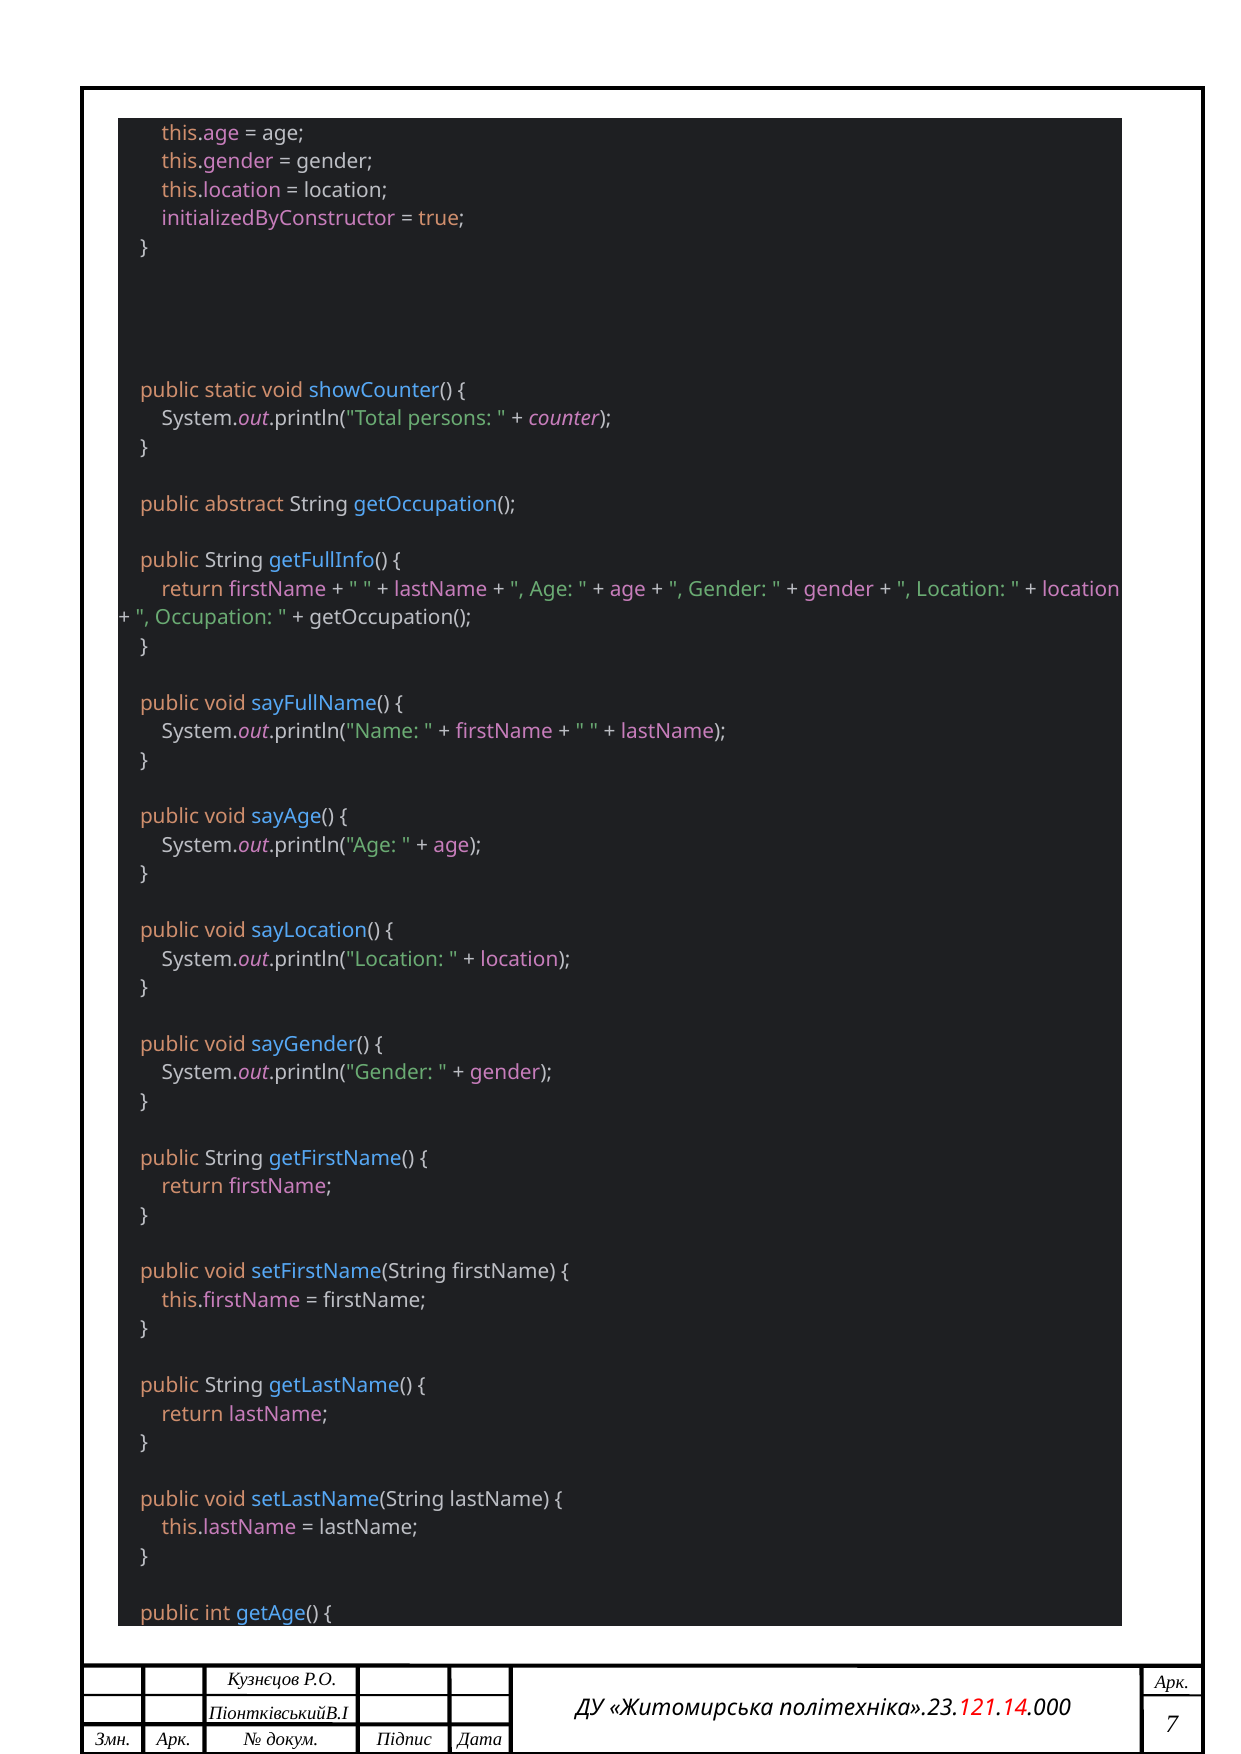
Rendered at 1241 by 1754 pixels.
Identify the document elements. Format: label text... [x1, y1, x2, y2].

text package com.education.ztu; enum Gender { MALE, FEMALE, OTHER } enum Location { KIEV, ZHYTOMYR, VINNYTSYA, RIVNE } interface Human { void sayFullName(); void sayAge(); void sayLocation(); void sayGender(); default void whoIAm() { System.out.println("I am a human."); } } abstract class Person implements Human { private String firstName; private String lastName; protected int age; protected Gender gender; protected Location location; protected static int counter = 0; private boolean initializedByConstructor = false; { firstName = "Roman"; lastName = "Kuznietsov"; age = 19; gender = Gender.MALE; location = Location.ZHYTOMYR; if (!initializedByConstructor) { counter++; } } public Person() { initializedByConstructor = true; } public Person(String firstName, String lastName, int age, Gender gender, Location location) { this.firstName = firstName; this.lastName = lastName; this.age = age; this.gender = gender; this.location = location; initializedByConstructor = true; } [118, 118, 1122, 289]
text public static void showCounter() { System.out.println("Total persons: " + counter); } public abstract String getOccupation(); public String getFullInfo() { return firstName + " " + lastName + ", Age: " + age + ", Gender: " + gender + ", Location: " + location + ", Occupation: " + getOccupation(); } public void sayFullName() { System.out.println("Name: " + firstName + " " + lastName); } public void sayAge() { System.out.println("Age: " + age); } public void sayLocation() { System.out.println("Location: " + location); } public void sayGender() { System.out.println("Gender: " + gender); } public String getFirstName() { return firstName; } public void setFirstName(String firstName) { this.firstName = firstName; } public String getLastName() { return lastName; } public void setLastName(String lastName) { this.lastName = lastName; } public int getAge() { [118, 347, 1122, 1626]
